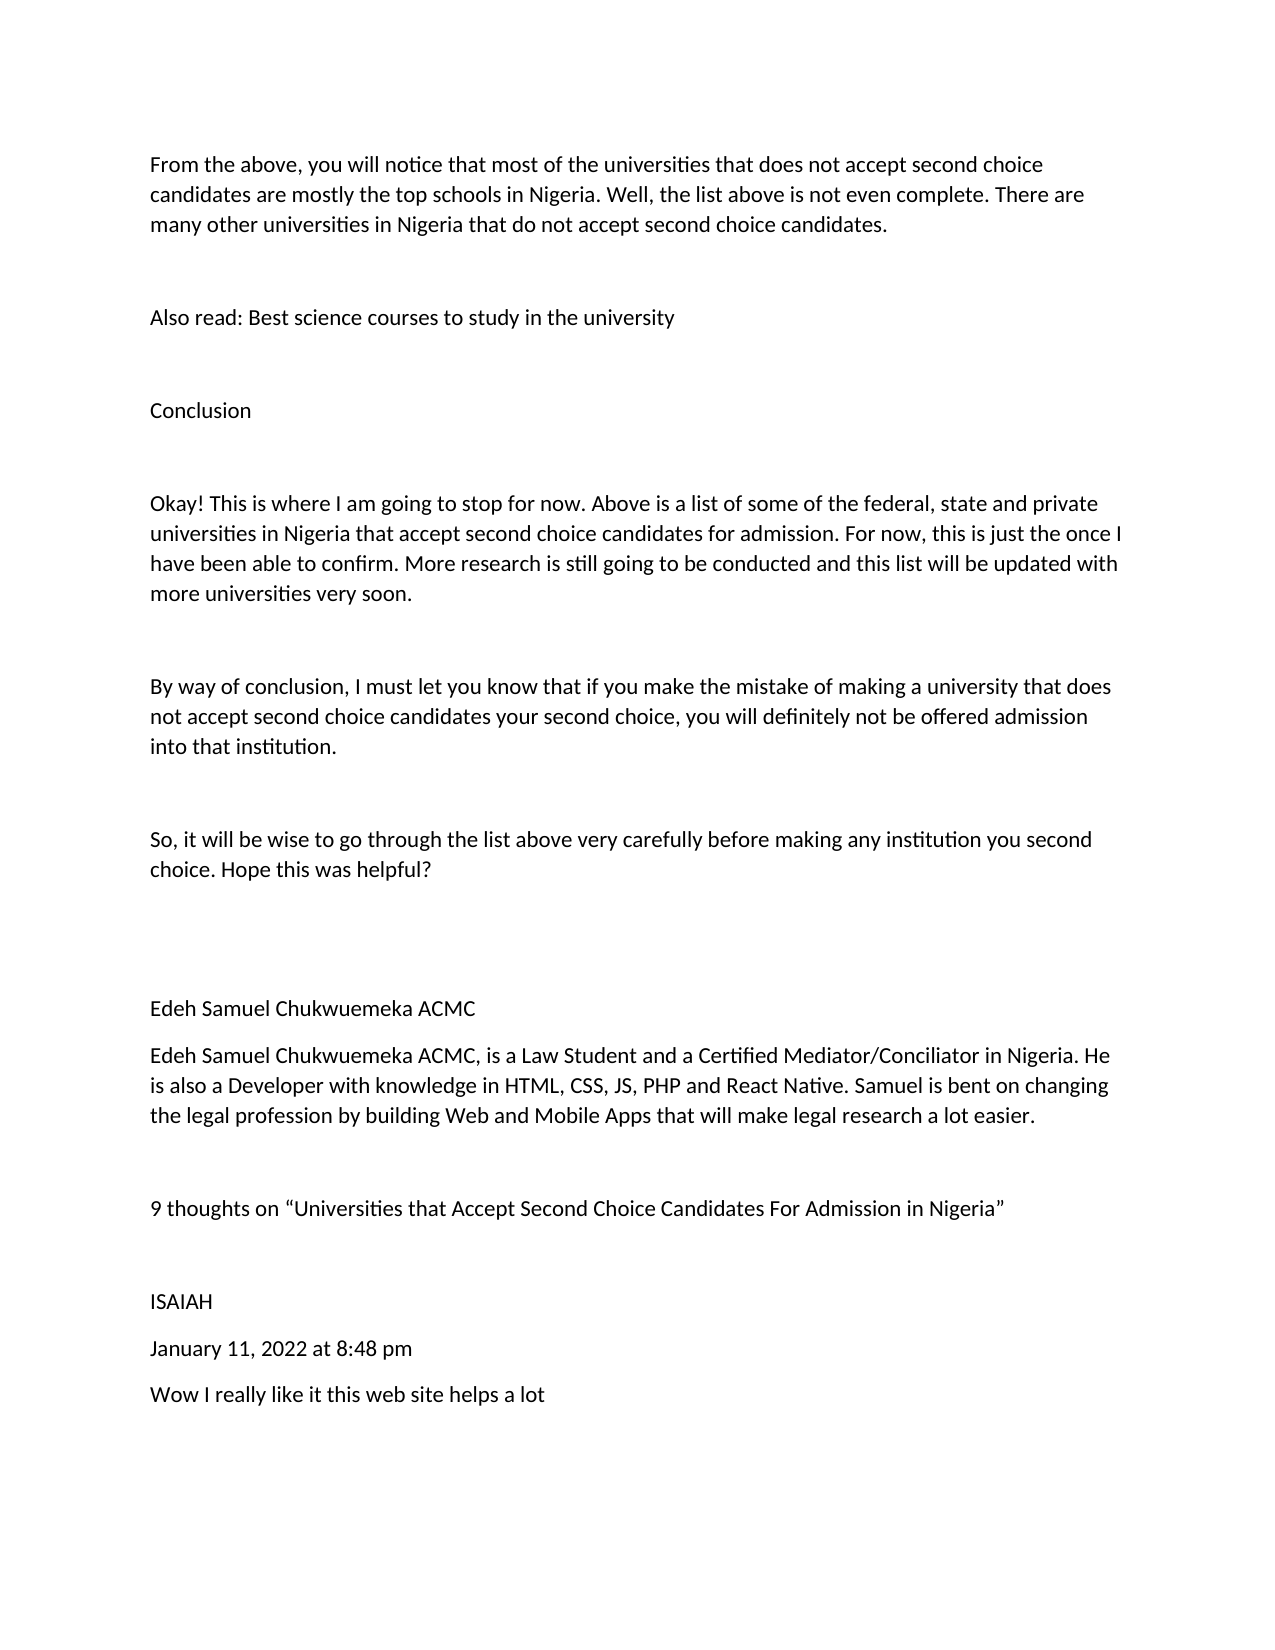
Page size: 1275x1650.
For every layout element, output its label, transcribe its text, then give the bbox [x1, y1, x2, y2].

text Okay! This is where I am going to stop for now. Above is a list of some of the federal, state and private universities in Nigeria that accept second choice candidates for admission. For now, this is just the once I have been able to confirm. More research is still going to be conducted and this list will be updated with more universities very soon. [150, 489, 1125, 607]
text Also read: Best science courses to study in the university [150, 303, 1125, 331]
text Wow I really like it this web site helps a lot [150, 1380, 1125, 1408]
text Conclusion [150, 396, 1125, 424]
text From the above, you will notice that most of the universities that does not accept second choice candidates are mostly the top schools in Nigeria. Well, the list above is not even complete. There are many other universities in Nigeria that do not accept second choice candidates. [150, 150, 1125, 238]
text By way of conclusion, I must let you know that if you make the mistake of making a university that does not accept second choice candidates your second choice, you will definitely not be offered admission into that institution. [150, 672, 1125, 760]
text Edeh Samuel Chukwuemeka ACMC, is a Law Student and a Certified Mediator/Conciliator in Nigeria. He is also a Developer with knowledge in HTML, CSS, JS, PHP and React Native. Samuel is bent on changing the legal profession by building Web and Mobile Apps that will make legal research a lot easier. [150, 1041, 1125, 1129]
text 9 thoughts on “Universities that Accept Second Choice Candidates For Admission in Nigeria” [150, 1194, 1125, 1222]
text Edeh Samuel Chukwuemeka ACMC [150, 994, 1125, 1022]
text January 11, 2022 at 8:48 pm [150, 1334, 1125, 1362]
text ISAIAH [150, 1287, 1125, 1315]
text So, it will be wise to go through the list above very carefully before making any institution you second choice. Hope this was helpful? [150, 825, 1125, 883]
